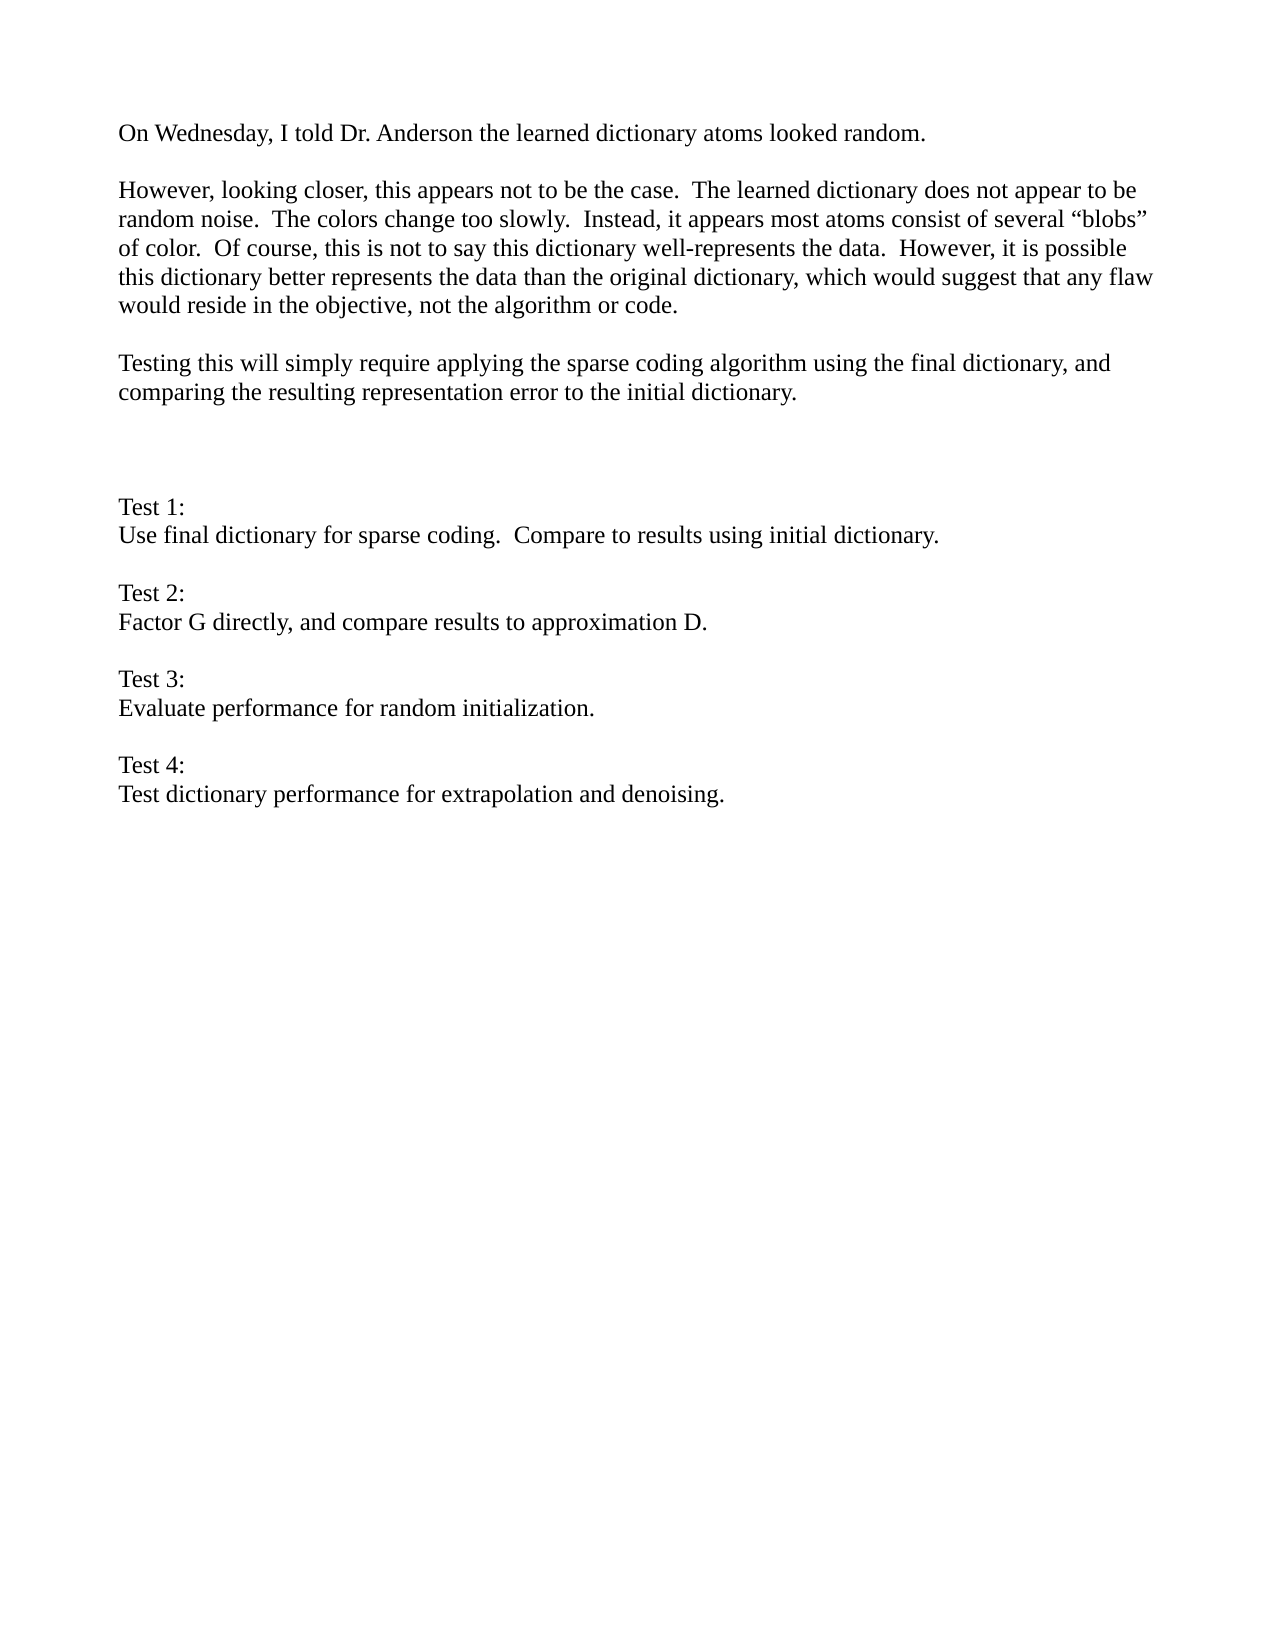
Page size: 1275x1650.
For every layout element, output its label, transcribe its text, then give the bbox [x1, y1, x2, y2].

text On Wednesday, I told Dr. Anderson the learned dictionary atoms looked random. [118, 118, 1157, 147]
text Test 2: [118, 578, 1157, 607]
text Test 4: [118, 751, 1157, 779]
text Test 3: [118, 664, 1157, 693]
text Testing this will simply require applying the sparse coding algorithm using the final dictionary, and comparing the resulting representation error to the initial dictionary. [118, 348, 1157, 463]
text Use final dictionary for sparse coding. Compare to results using initial dictionary. [118, 521, 1157, 549]
text Factor G directly, and compare results to approximation D. [118, 607, 1157, 636]
text Test dictionary performance for extrapolation and denoising. [118, 779, 1157, 808]
text However, looking closer, this appears not to be the case. The learned dictionary does not appear to be random noise. The colors change too slowly. Instead, it appears most atoms consist of several “blobs” of color. Of course, this is not to say this dictionary well-represents the data. However, it is possible this dictionary better represents the data than the original dictionary, which would suggest that any flaw would reside in the objective, not the algorithm or code. [118, 176, 1157, 319]
text Test 1: [118, 492, 1157, 521]
text Evaluate performance for random initialization. [118, 693, 1157, 722]
